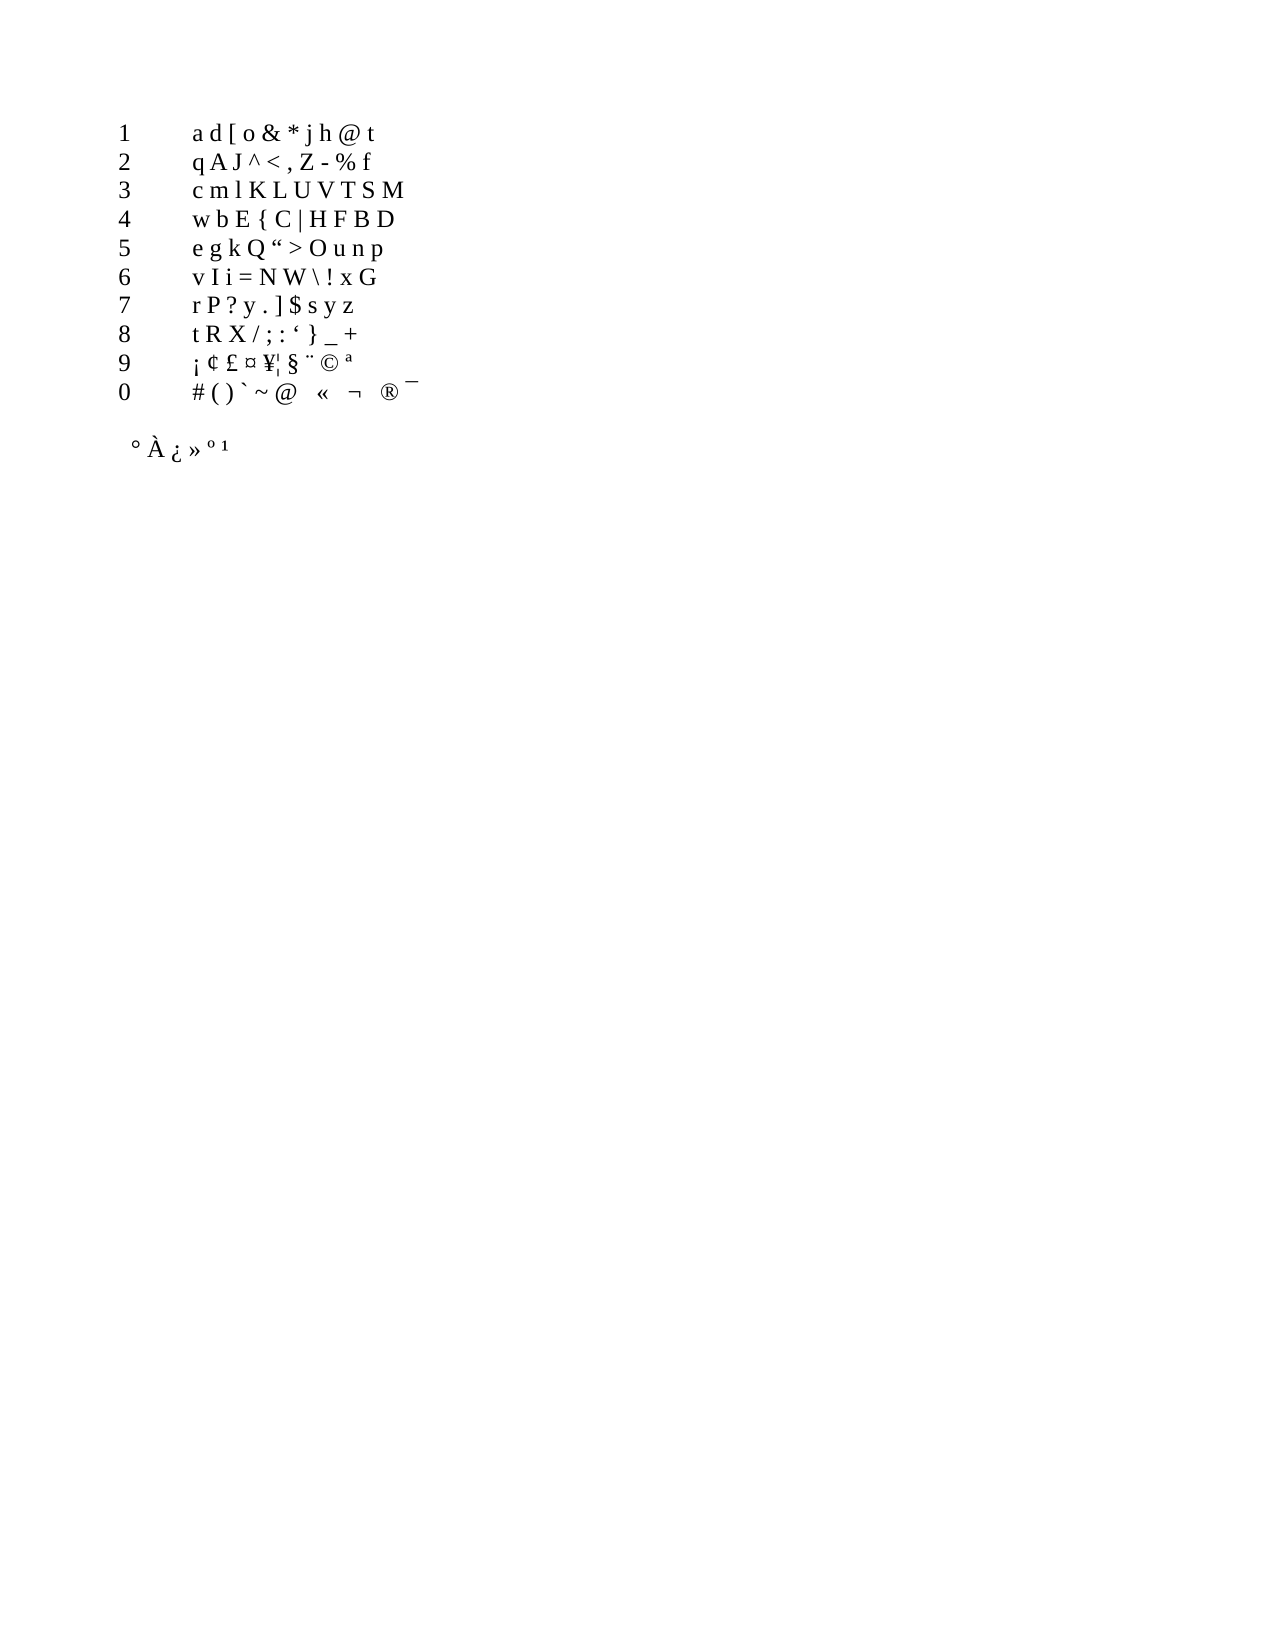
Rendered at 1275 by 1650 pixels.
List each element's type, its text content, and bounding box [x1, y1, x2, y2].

text 6 v I i = N W \ ! x G [118, 262, 1157, 291]
text 0 # ( ) ` ~ @ « ¬ ® ¯ [118, 377, 1157, 406]
text 8 t R X / ; : ‘ } _ + [118, 319, 1157, 348]
text 1 a d [ o & * j h @ t [118, 118, 1157, 147]
text ° À ¿ » º ¹ [118, 434, 1157, 463]
text 2 q A J ^ < , Z - % f [118, 147, 1157, 176]
text 5 e g k Q “ > O u n p [118, 233, 1157, 262]
text 7 r P ? y . ] $ s y z [118, 291, 1157, 319]
text 4 w b E { C | H F B D [118, 204, 1157, 233]
text 9 ¡ ¢ £ ¤ ¥¦ § ¨ © ª [118, 348, 1157, 377]
text 3 c m l K L U V T S M [118, 176, 1157, 204]
